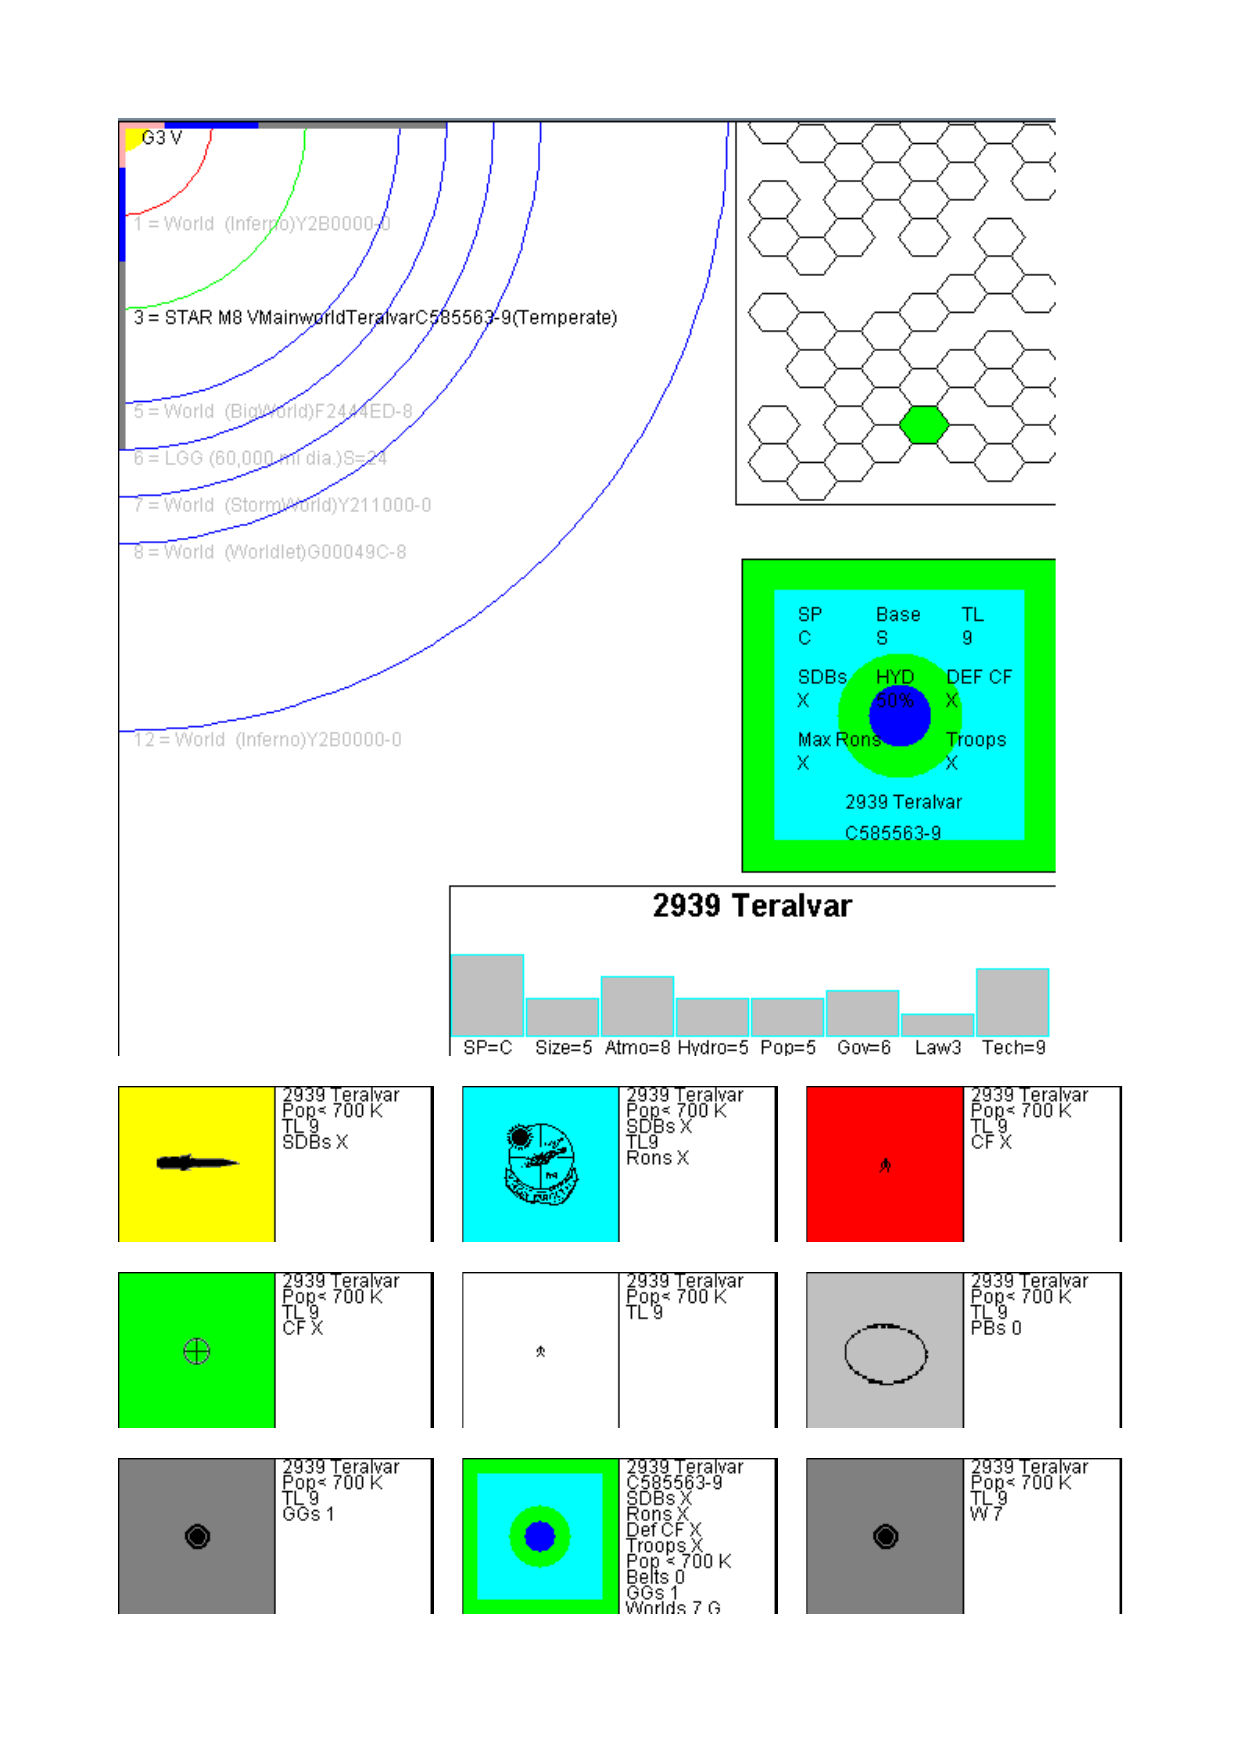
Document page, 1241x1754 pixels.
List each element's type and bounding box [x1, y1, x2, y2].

picture [462, 1272, 778, 1428]
picture [462, 1458, 778, 1614]
picture [118, 118, 1056, 1056]
picture [806, 1272, 1123, 1428]
picture [806, 1458, 1123, 1614]
picture [806, 1086, 1123, 1242]
picture [118, 1272, 434, 1428]
picture [462, 1086, 778, 1242]
picture [118, 1086, 434, 1242]
picture [118, 1458, 434, 1614]
